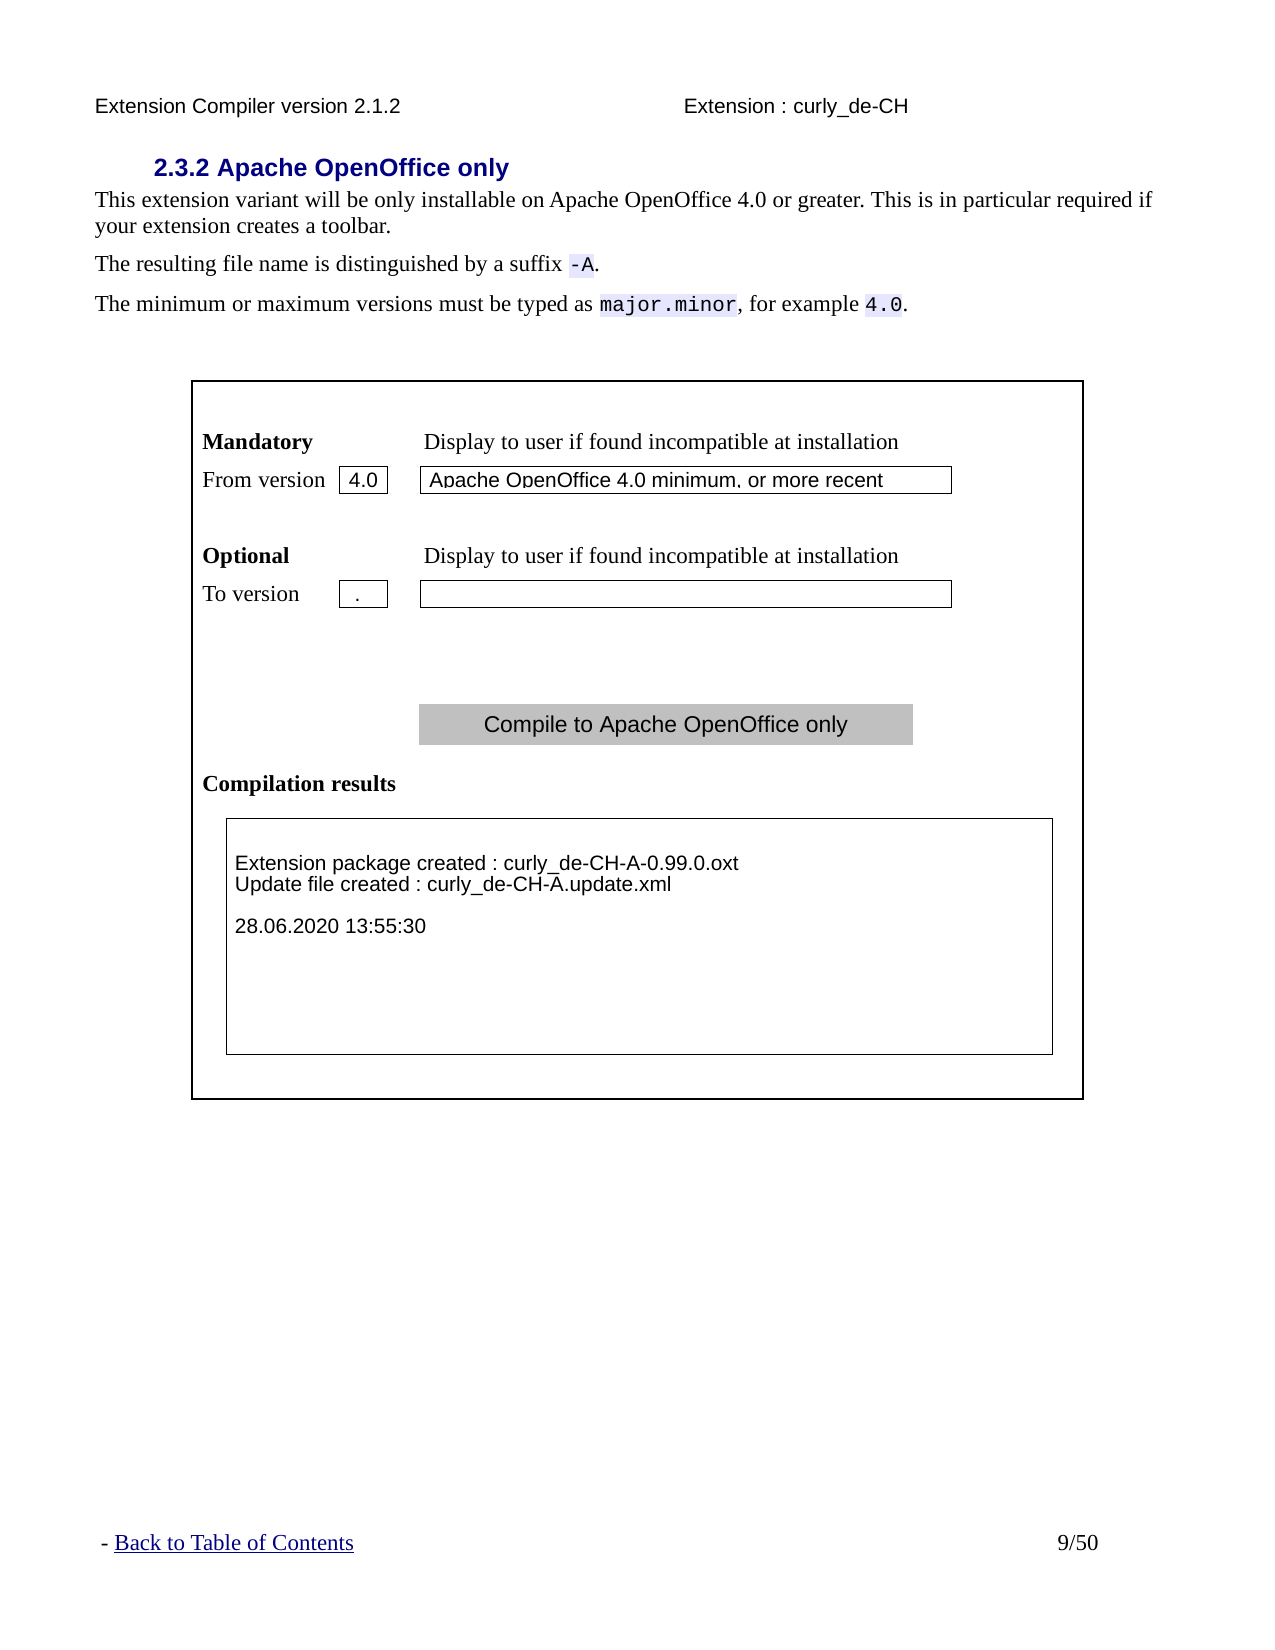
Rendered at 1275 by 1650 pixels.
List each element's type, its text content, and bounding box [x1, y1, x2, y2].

text [388, 581, 420, 606]
text The resulting file name is distinguished by a suffix -A. [94, 251, 1181, 278]
text This extension variant will be only installable on Apache OpenOffice 4.0 or greater. This is in particular required if your extension creates a toolbar. [94, 187, 1181, 238]
text From version [202, 467, 339, 492]
text [388, 467, 420, 492]
text Compilation results [202, 771, 1073, 796]
text Mandatory Display to user if found incompatible at installation [202, 429, 1073, 454]
subtitle Apache OpenOffice only [153, 153, 1181, 181]
text [952, 581, 1073, 606]
text [952, 467, 1073, 492]
text The minimum or maximum versions must be typed as major.minor, for example 4.0. [94, 290, 1181, 317]
text To version [202, 581, 339, 606]
text Optional Display to user if found incompatible at installation [202, 543, 1073, 568]
